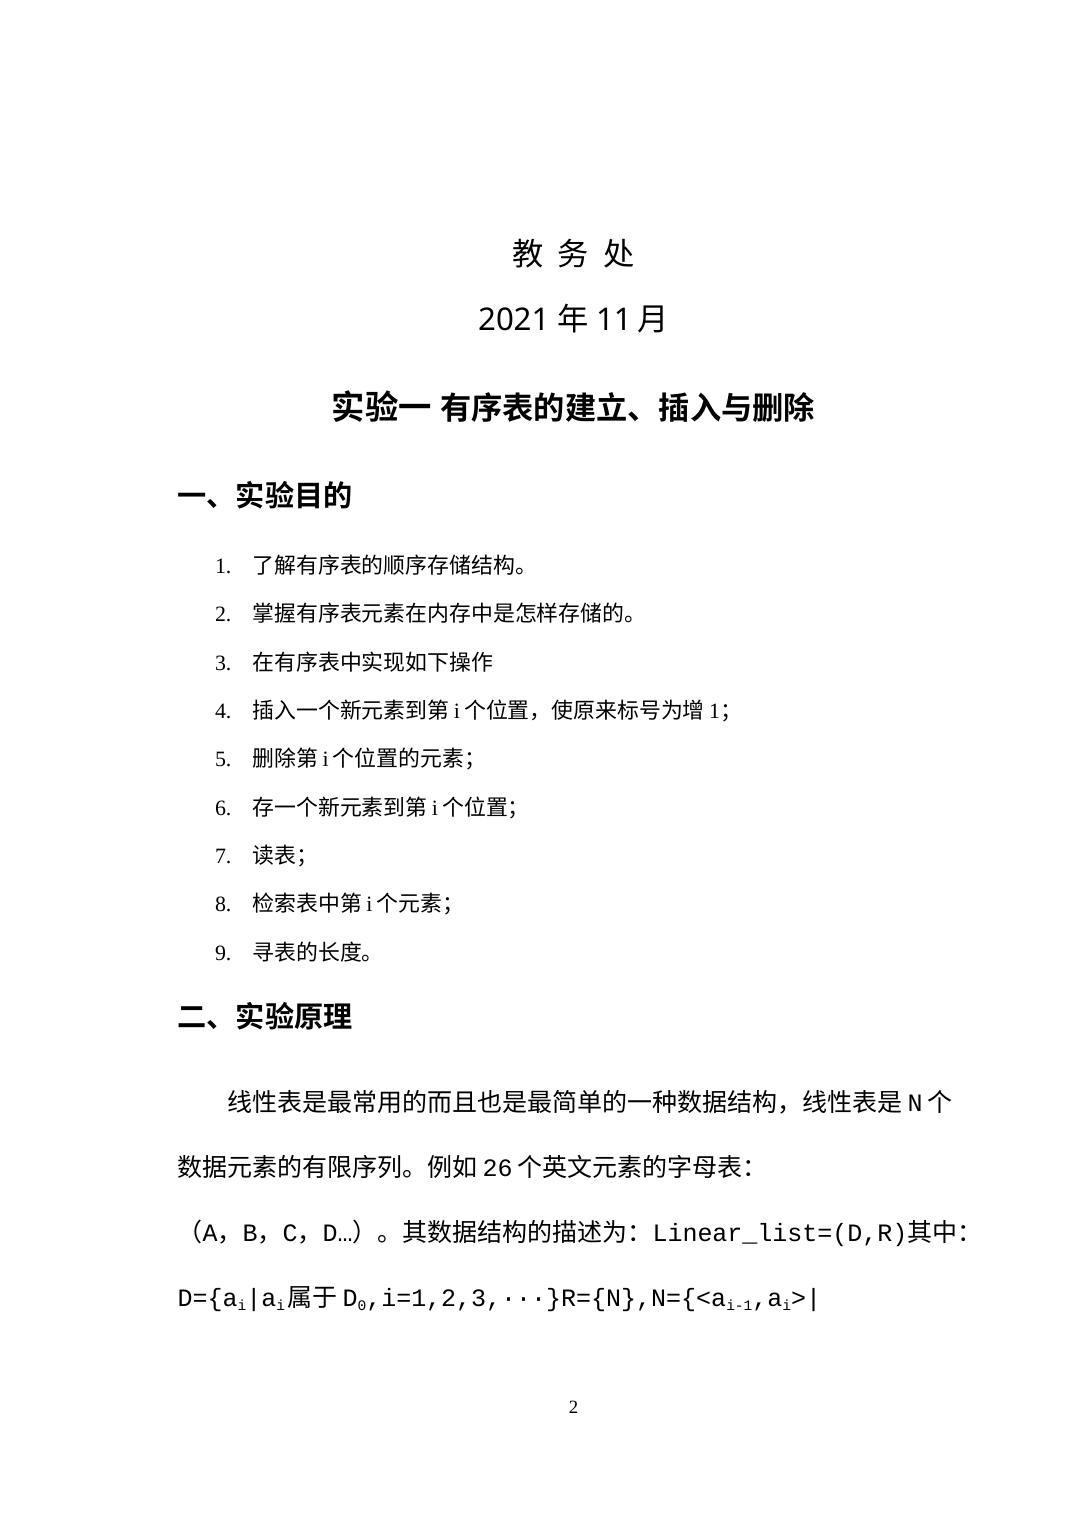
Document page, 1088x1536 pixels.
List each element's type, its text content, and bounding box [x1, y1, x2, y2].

text 2021 年 11月 [177, 284, 969, 349]
text 一、实验目的 [177, 461, 969, 526]
text 实验一 有序表的建立、插入与删除 [177, 372, 969, 437]
list 在有序表中实现如下操作 [215, 644, 969, 677]
list 读表； [215, 837, 969, 870]
list 存一个新元素到第i个位置； [215, 789, 969, 822]
list 了解有序表的顺序存储结构。 [215, 547, 969, 580]
list 删除第i个位置的元素； [215, 741, 969, 773]
list 掌握有序表元素在内存中是怎样存储的。 [215, 596, 969, 628]
list 插入一个新元素到第i个位置，使原来标号为增1； [215, 692, 969, 725]
text 线性表是最常用的而且也是最简单的一种数据结构，线性表是N个数据元素的有限序列。例如26个英文元素的字母表：（A，B，C，D…）。其数据结构的描述为：Linear_list=(D,R)其中：D={ai|ai属于D0,i=1,2,3,···}R={N},N={<ai-1,ai>|i=2,3,4,···}。本实验是以数组的形式把有序表存放在计算机内存的一个连续的区域内，这样便有：LOC(ai+1)=LOC(ai)+m。其中m是存放每个元素所占的内存字数。LOC(ai)=LO+m·(i-1)。其中LO是ai的地址，即首地址。 [177, 1069, 969, 1329]
text 教 务 处 [177, 219, 969, 284]
list 检索表中第i个元素； [215, 886, 969, 918]
text 二、实验原理 [177, 982, 969, 1047]
list 寻表的长度。 [215, 934, 969, 967]
